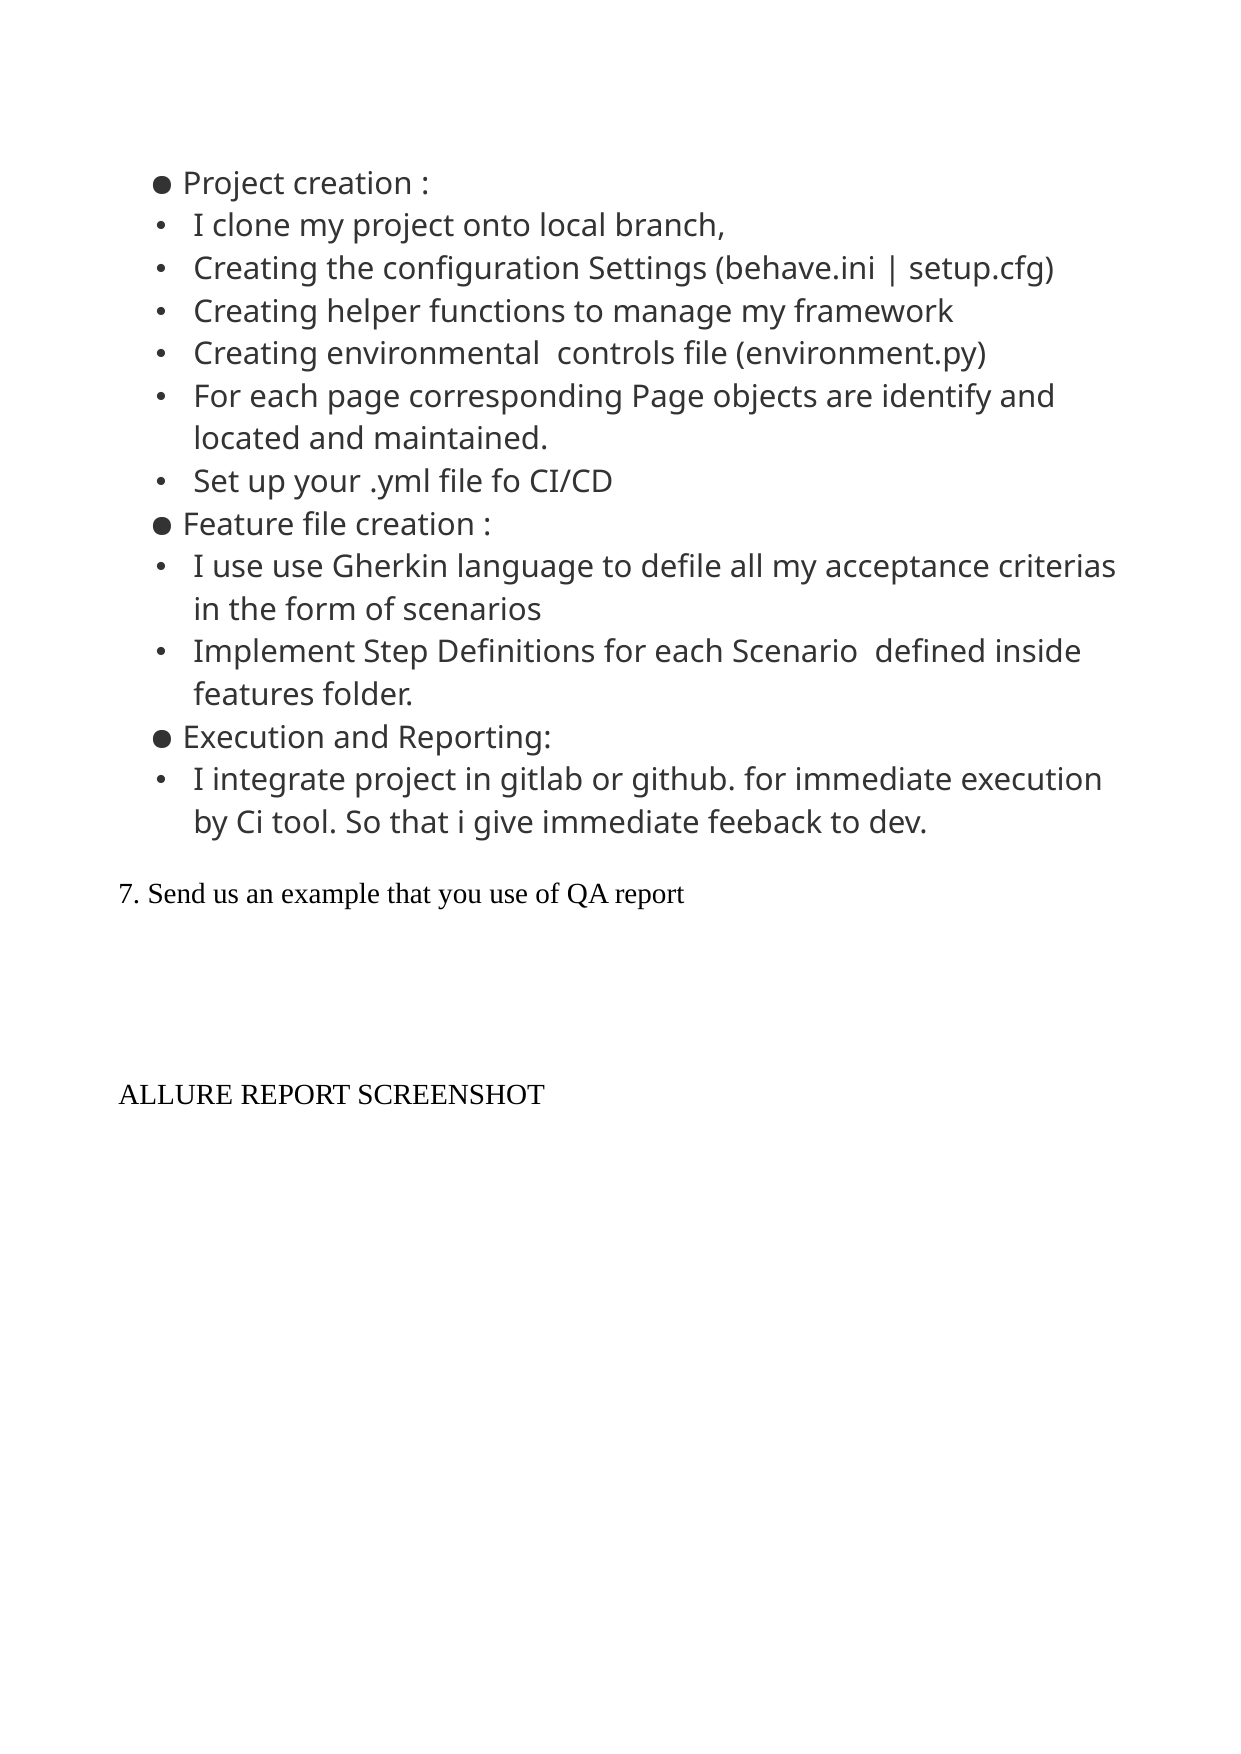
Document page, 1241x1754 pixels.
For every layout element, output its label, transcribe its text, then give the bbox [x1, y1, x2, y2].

list Implement Step Definitions for each Scenario defined inside features folder. [156, 629, 1122, 714]
list I use use Gherkin language to defile all my acceptance criterias in the form of scenarios [156, 544, 1122, 629]
list Feature file creation : [149, 502, 1122, 544]
list I clone my project onto local branch, [156, 203, 1122, 246]
list Creating the configuration Settings (behave.ini | setup.cfg) [156, 246, 1122, 288]
list Project creation : [149, 161, 1122, 203]
list Creating environmental controls file (environment.py) [156, 331, 1122, 374]
text ALLURE REPORT SCREENSHOT [118, 1077, 1122, 1111]
list Creating helper functions to manage my framework [156, 288, 1122, 331]
list Execution and Reporting: [149, 714, 1122, 757]
list For each page corresponding Page objects are identify and located and maintained. [156, 374, 1122, 459]
list I integrate project in gitlab or github. for immediate execution by Ci tool. So that i give immediate feeback to dev. [156, 757, 1122, 842]
list Set up your .yml file fo CI/CD [156, 459, 1122, 502]
text 7. Send us an example that you use of QA report [118, 876, 1122, 909]
